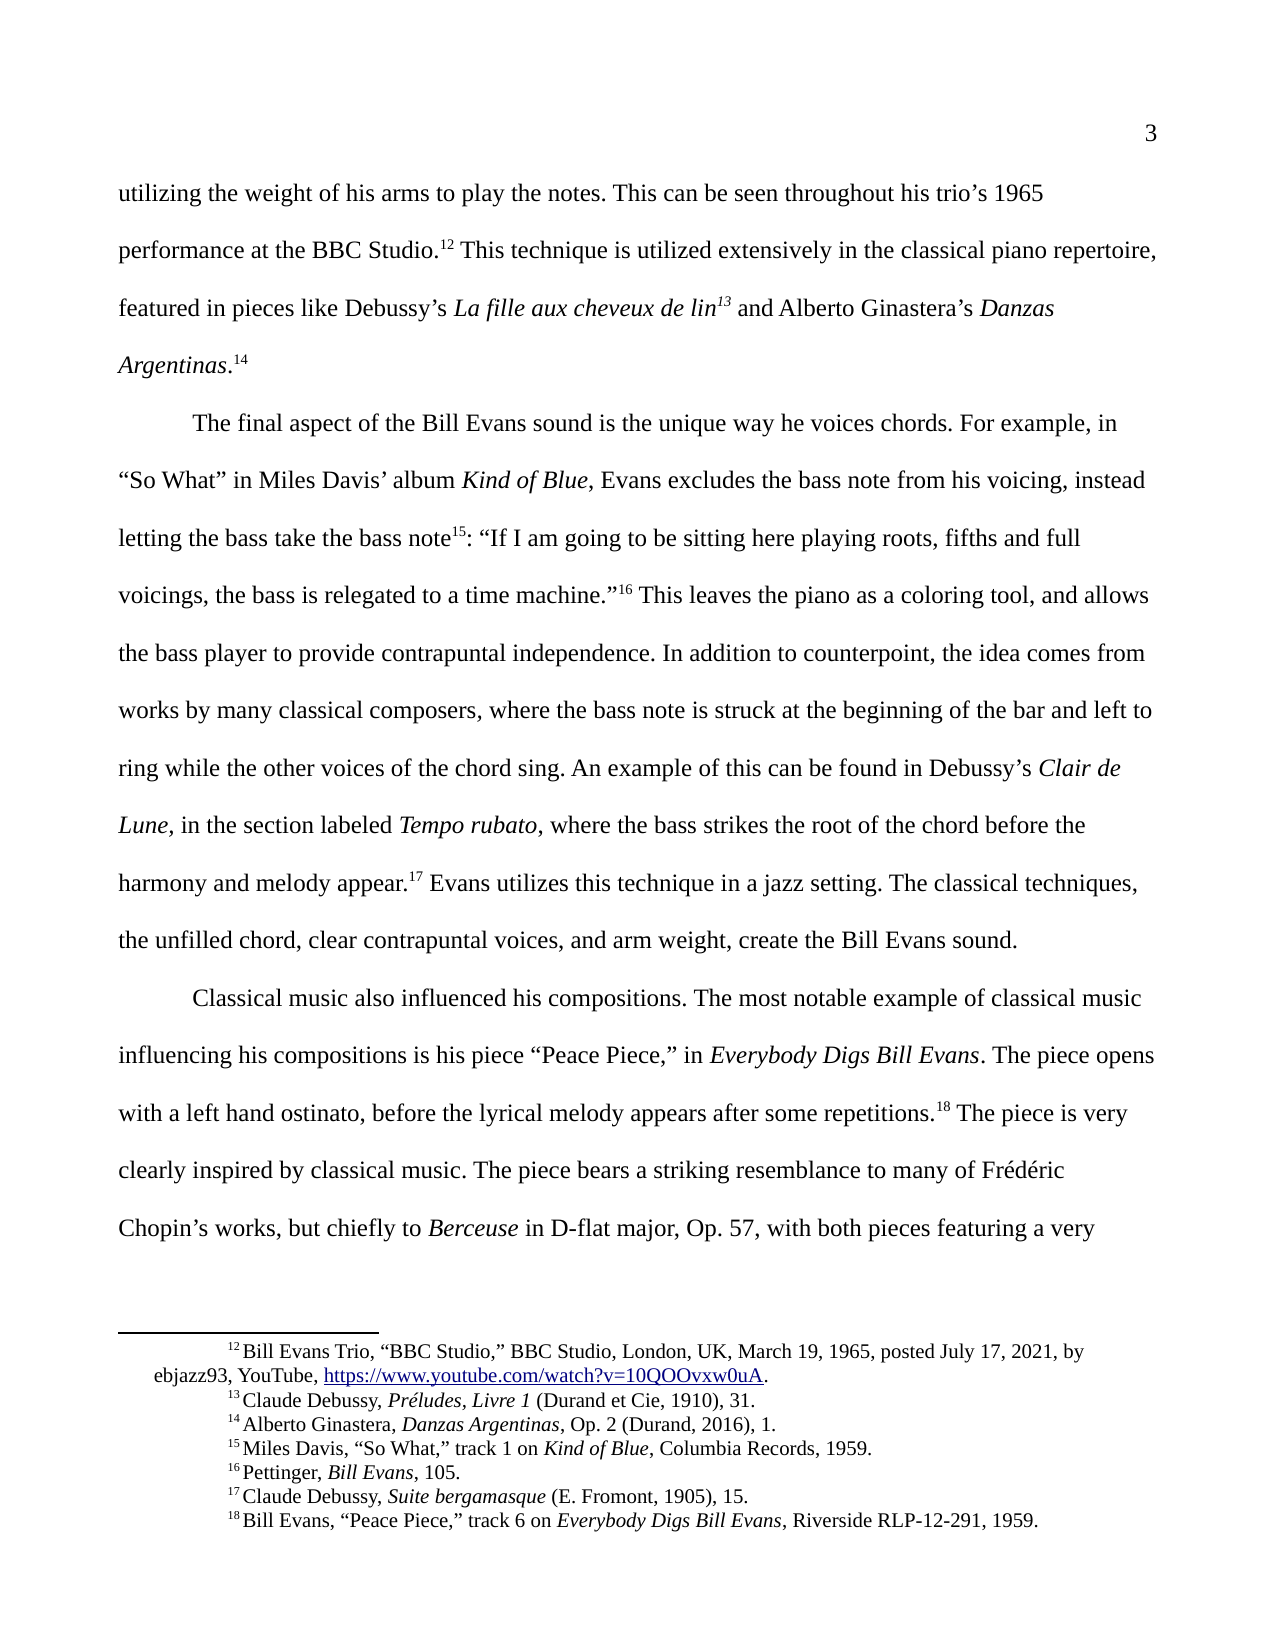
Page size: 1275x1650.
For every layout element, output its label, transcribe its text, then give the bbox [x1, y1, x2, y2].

text Bill Evans, “Peace Piece,” track 6 on Everybody Digs Bill Evans, Riverside RLP-12-291, 1959. [118, 1508, 1157, 1532]
text Alberto Ginastera, Danzas Argentinas, Op. 2 (Durand, 2016), 1. [118, 1412, 1157, 1436]
text Classical music also influenced his compositions. The most notable example of classical music influencing his compositions is his piece “Peace Piece,” in Everybody Digs Bill Evans. The piece opens with a left hand ostinato, before the lyrical melody appears after some repetitions. The piece is very clearly inspired by classical music. The piece bears a striking resemblance to many of Frédéric Chopin’s works, but chiefly to Berceuse in D-flat major, Op. 57, with both pieces featuring a very [118, 983, 1157, 1242]
text utilizing the weight of his arms to play the notes. This can be seen throughout his trio’s 1965 performance at the BBC Studio. This technique is utilized extensively in the classical piano repertoire, featured in pieces like Debussy’s La fille aux cheveux de lin and Alberto Ginastera’s Danzas Argentinas. [118, 178, 1157, 379]
text Bill Evans Trio, “BBC Studio,” BBC Studio, London, UK, March 19, 1965, posted July 17, 2021, by ebjazz93, YouTube, https://www.youtube.com/watch?v=10QOOvxw0uA. [118, 1339, 1157, 1387]
text Pettinger, Bill Evans, 105. [118, 1460, 1157, 1484]
text Claude Debussy, Suite bergamasque (E. Fromont, 1905), 15. [118, 1484, 1157, 1508]
text The final aspect of the Bill Evans sound is the unique way he voices chords. For example, in “So What” in Miles Davis’ album Kind of Blue, Evans excludes the bass note from his voicing, instead letting the bass take the bass note: “If I am going to be sitting here playing roots, fifths and full voicings, the bass is relegated to a time machine.” This leaves the piano as a coloring tool, and allows the bass player to provide contrapuntal independence. In addition to counterpoint, the idea comes from works by many classical composers, where the bass note is struck at the beginning of the bar and left to ring while the other voices of the chord sing. An example of this can be found in Debussy’s Clair de Lune, in the section labeled Tempo rubato, where the bass strikes the root of the chord before the harmony and melody appear. Evans utilizes this technique in a jazz setting. The classical techniques, the unfilled chord, clear contrapuntal voices, and arm weight, create the Bill Evans sound. [118, 408, 1157, 954]
text Claude Debussy, Préludes, Livre 1 (Durand et Cie, 1910), 31. [118, 1387, 1157, 1412]
text Miles Davis, “So What,” track 1 on Kind of Blue, Columbia Records, 1959. [118, 1436, 1157, 1460]
